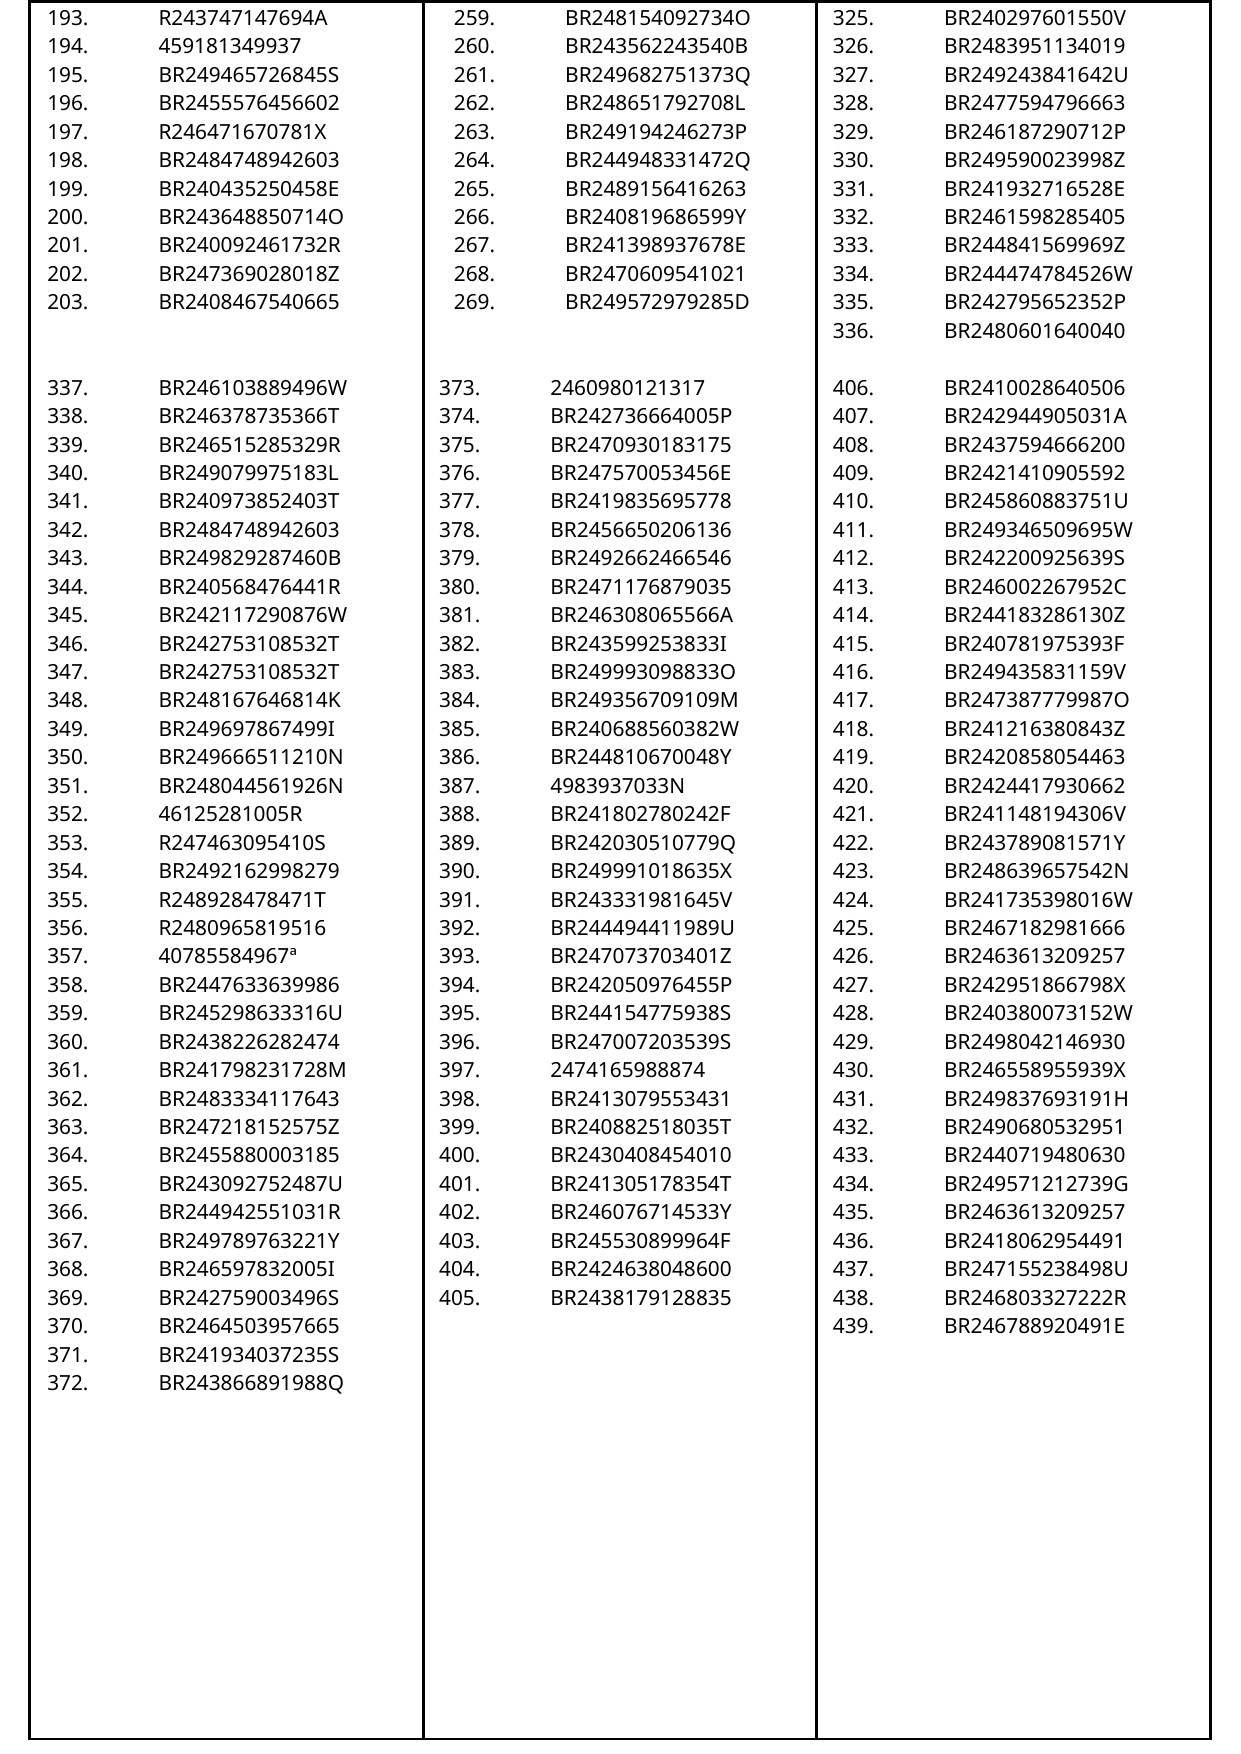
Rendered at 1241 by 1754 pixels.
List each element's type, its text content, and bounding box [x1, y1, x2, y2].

table_cell BR2403749814532 BR2400121280005 BR249318260038K BR2465535843883 BR249377655557H BR2486889008010 BR246971115914O BR2421024055853 BR240891978524B BR241425317790V BR2445957040417 BR2424557258658 BR241360022636Y BR2424074621149 BR245399292140V BR242323992541I BR2409624831788 BR2416103210262 BR243522097389X BR243415999048N BR2461757819703 BR244798823343C BR243005228669S BR243691037717Z BR2439051806100 BR242130118358I BR240309289301L BR247235853872U BR2412196753149 BR2437339930819 BR246050199672C BR246139686596B BR245990753537P BR244249306358P BR244356486104H BR247871063029J BR242863824359O BR2418062954491 BR248592601870U BR2445797411590 BR2463984322723 BR244522673356E BR2498493346546 BR241778886613I BR241318905832Y BR246821709600K BR2420484618625 BR2410834956411 BR2455807290413 BR243311377787Y BR240219491881Q BR2416867317191 BR2410834956411 BR2456153645262 BR248611871549P BR2483703644100 BR241031615687N BR246626202756J BR246808715962T BR240193282100Z BR2416850429001 BR248679455969P BR240819686599Y BR242539947725M BR242725486096B BR245362080100U BR247262124153K BR249219741603P BR247914027072H BR243569620541A BR247542110092U BR240028567602P BR244013964330U BR243951746592T BR241196659641M BR243639107165J BR244593337008J BR2449973314145 BR248265933592S BR2420680152640 BR241100083626F BR240819686599Y BR2410834956411 BR244971815726S BR248771092019Q BR247101994358V BR2426749394401 BR247200423398W BR2455803170585 BR2447722345351 BR244158699975X BR243393779925Z BR2459350486965 BR244341482423B BR249565168105V BR2400653146355 BR240088169611P BR246611158376B BR2472600309717 BR2428920513804 BR243659920773L BR248154092734O BR243562243540B BR249682751373Q BR248651792708L BR249194246273P BR244948331472Q BR2489156416263 BR240819686599Y BR241398937678E BR2470609541021 BR249572979285D 2460980121317 BR242736664005P BR2470930183175 BR247570053456E BR2419835695778 BR2456650206136 BR2492662466546 BR2471176879035 BR246308065566A BR243599253833I BR249993098833O BR249356709109M BR240688560382W BR244810670048Y 4983937033N BR241802780242F BR242030510779Q BR249991018635X BR243331981645V BR244494411989U BR247073703401Z BR242050976455P BR244154775938S BR247007203539S 2474165988874 BR2413079553431 BR240882518035T BR2430408454010 BR241305178354T BR246076714533Y BR245530899964F BR2424638048600 BR2438179128835 [425, 3, 815, 1738]
table_cell BR243919329718Y BR2436492116792 BR2460440252586 BR247871063029J BR245496535942S BR246183383507S BR247097131637F BR2404325514097 BR247581256069I BR2419016726904 BR249632163670I BR2435408290284 BR245517084207O BR2461495591429 BR241123069323T BR2451506523375 BR2434915861048 BR247797936785T BR2455345462859 BR241793108815G BR2460344426103 BR247824129094W BR241735398016W BR2425338014727 BR243004784663A BR249102984989U BR247345779861F BR242547934892R BR248204631891F BR2422150065781 BR249431016482D BR245949049012E BR245049365203Z BR243903967229M BR240112172021Z BR248955573845B BR240745745959C BR241679728391T BR2478156674474 BR2418062954491 BR241735398016W BR2431459480813 BR249962369918C BR248567791198G BR2425160085733 BR2494193615787 2482354209060 R241451554836V BR242241759844Y BR244410173980W BR241077507673T BR246168594840L BR248502972824N BR246229021932M BR249301980113Q BR247324687574N BR2477694485430 BR249061614018U BR2496569139136 BR248769053299X BR2422471237525 BR240924990277T BR2429155234006 42298185933M BR249117424129D R2404980141914 BR2483006228037 BR2497483363932 BR246471670781X BR2497483363932 BR2484748942603 BR246471670781X BR2497483363932 BR247545443098V BR2449515374384 BR243132422822N BR2499198031956 BR242857113968T BR247443199489S BR2475755318705 BR240695550287U BR246956992991P BR249808834822S BR2456895660216 BR247543276438E BR245611128444O BR241211692027V BR2473267343556 BR247357977204U BR242077978057L R248415004892P BR249037966051Y BR249802884561D BR240517300004J BR248384685265A BR248726500200V 45052238676H BR245371164629C BR242918924785Z BR248171177308X BR247004947503C R243747147694A 459181349937 BR249465726845S BR2455576456602 R246471670781X BR2484748942603 BR240435250458E BR243648850714O BR240092461732R BR247369028018Z BR2408467540665 BR246103889496W BR246378735366T BR246515285329R BR249079975183L BR240973852403T BR2484748942603 BR249829287460B BR240568476441R BR242117290876W BR242753108532T BR242753108532T BR248167646814K BR249697867499I BR249666511210N BR248044561926N 46125281005R R247463095410S BR2492162998279 R248928478471T R2480965819516 40785584967ª BR2447633639986 BR245298633316U BR2438226282474 BR241798231728M BR2483334117643 BR247218152575Z BR2455880003185 BR243092752487U BR244942551031R BR249789763221Y BR246597832005I BR242759003496S BR2464503957665 BR241934037235S BR243866891988Q [31, 3, 422, 1738]
table_cell BR2454498855330 BR246704087002T BR247329206015L BR2419286621964 BR243342760396A BR245347697868R BR246709597431I BR2408690094597 BR249895060864Q BR249201698334I BR2400395022424 BR247843721586O BR244419294323O BR246968417262W BR244514440714G BR2498277538383 BR249483495426S BR243076335263F BR243044612169M BR2456650206136 BR247329206015L BR244387574963J BR248270551851L BR243194240375K BR240074481519B BR240614218652W BR240193282100Z BR241098701200N BR240193282100Z BR2463613209257 BR2483848570730 BR240614218652W BR248510367265K BR249917288877V BR2462015492487 BR243919329718Y BR2438008288851 BR2448100771624 BR240300530573V BR246477186262I BR245496535942S BR248275059533Y BR245047828708X BR2427242175802 43589329058Z BR244349210636U BR2410992113099 BR2403170006647 BR2479841341385 BR2446928235438 BR241204959036V BR2447043459654 BR2427035615005 BR248833530883R BR242580705025B BR247145530772W BR246582938268A BR2402115974277 BR248381997651J BR243344408289Y BR248801903392K BR2433284182289 BR249437060893S BR243977711415Z BR241576381424P BR242410218994N BR2408519284976 BR2420509120128 BR2443050501925 BR248292671728Z BR241358112054D BR241796752802O BR2431810829948 BR246500734968H BR244666616395B BR240408717809O BR244157828621J BR2489127974198 BR245825617792Y BR246042429088X BR2498110328867 BR248202735062M BR249891327798T BR240706191155F BR2493689621723 BR245165317670R BR2424638048600 BR2471176879035 BR247858546871T BR240824102435L BR248811869333K BR246322573445L BR2424638048600 BR2456650206136 BR2471176879035 245179048995T BR249207910746S BR248593439397F BR2483951134019 BR2483951134019 BR240297601550V BR2483951134019 BR249243841642U BR2477594796663 BR246187290712P BR249590023998Z BR241932716528E BR2461598285405 BR244841569969Z BR244474784526W BR242795652352P BR2480601640040 BR2410028640506 BR242944905031A BR2437594666200 BR2421410905592 BR245860883751U BR249346509695W BR242200925639S BR246002267952C BR244183286130Z BR240781975393F BR249435831159V BR247387779987O BR241216380843Z BR2420858054463 BR2424417930662 BR241148194306V BR243789081571Y BR248639657542N BR241735398016W BR2467182981666 BR2463613209257 BR242951866798X BR240380073152W BR2498042146930 BR246558955939X BR249837693191H BR2490680532951 BR2440719480630 BR249571212739G BR2463613209257 BR2418062954491 BR247155238498U BR246803327222R BR246788920491E [818, 3, 1209, 1738]
